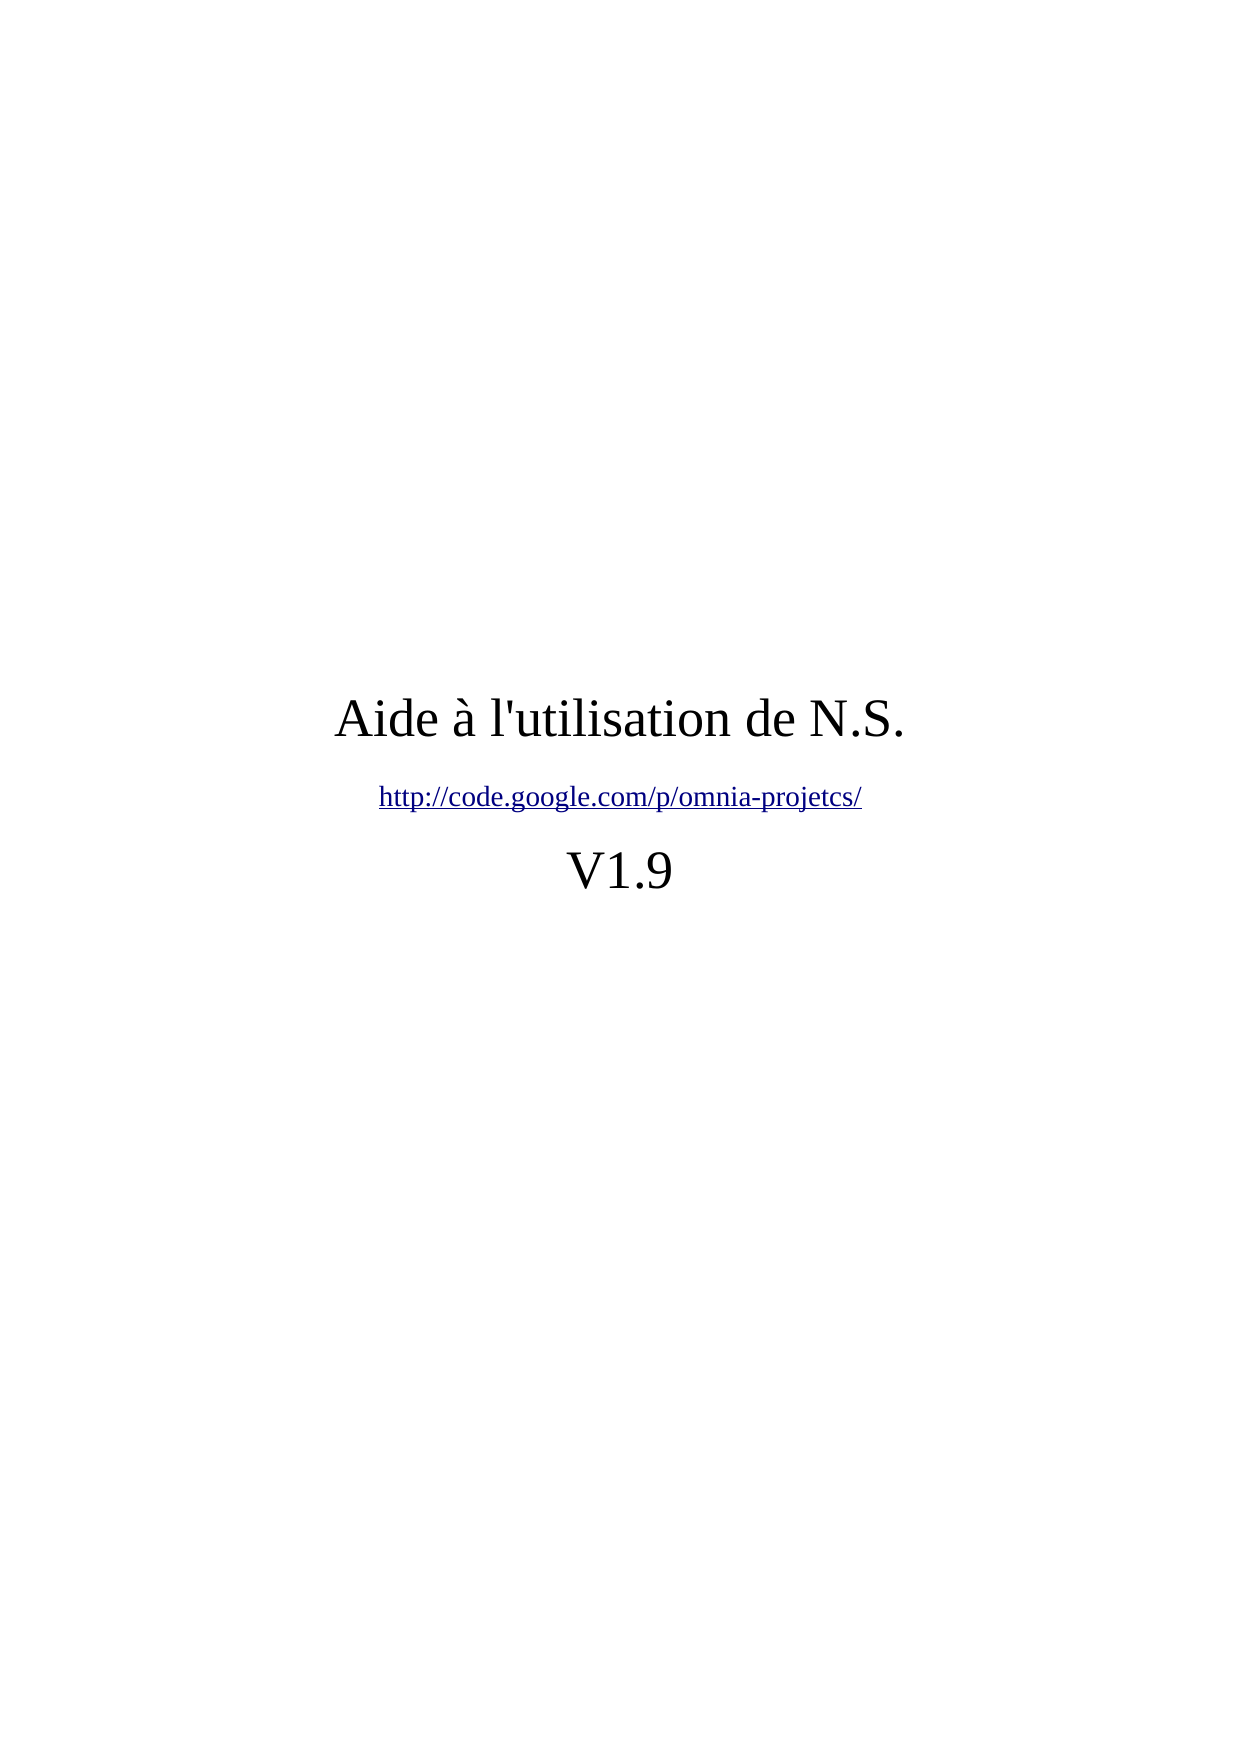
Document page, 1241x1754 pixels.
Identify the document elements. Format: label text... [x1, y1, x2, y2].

text http://code.google.com/p/omnia-projetcs/ [148, 779, 1093, 812]
text V1.9 [148, 838, 1093, 900]
text Aide à l'utilisation de N.S. [148, 686, 1093, 748]
